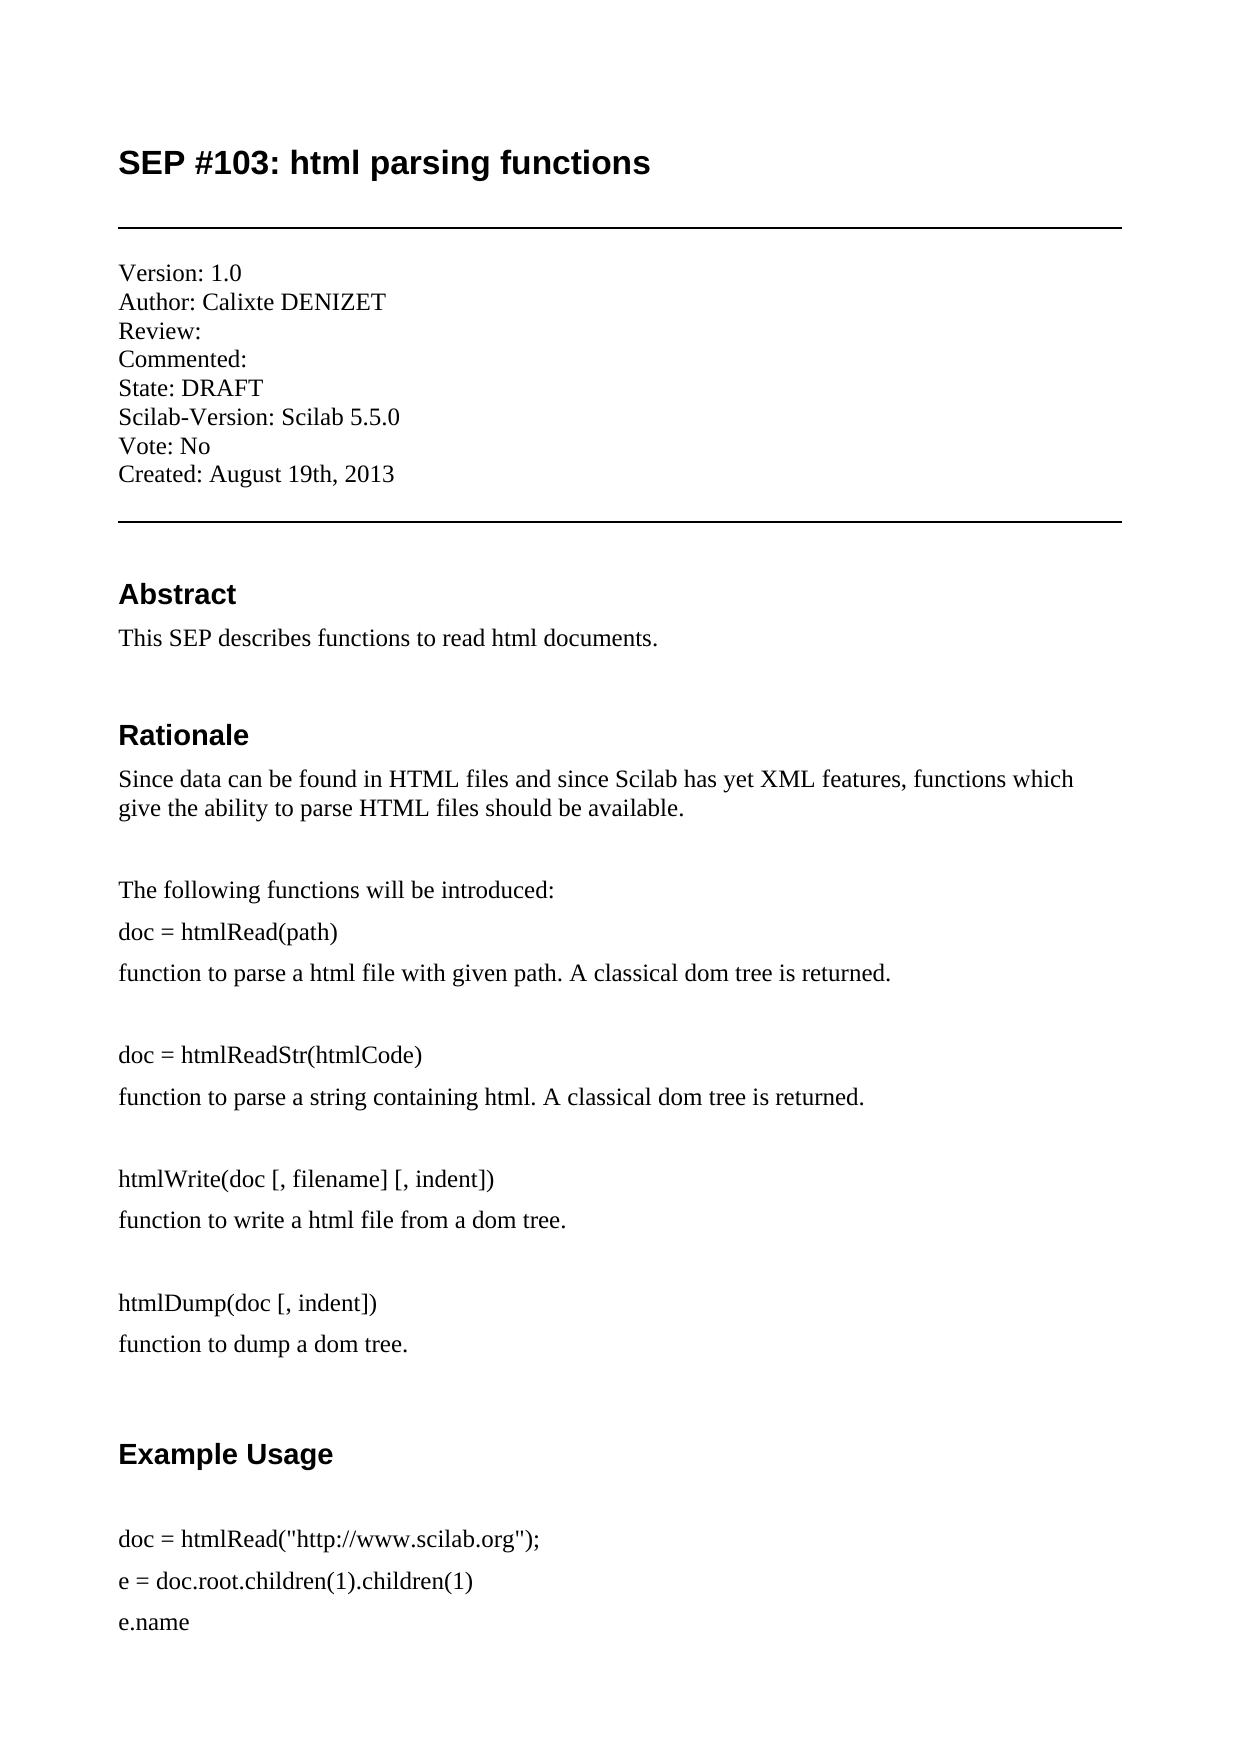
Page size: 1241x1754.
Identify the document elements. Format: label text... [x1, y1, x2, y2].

text Scilab-Version: Scilab 5.5.0 [118, 402, 1122, 431]
text function to write a html file from a dom tree. [118, 1206, 1122, 1234]
subtitle Example Usage [118, 1437, 1122, 1470]
text Version: 1.0 [118, 258, 1122, 287]
text The following functions will be introduced: [118, 876, 1122, 904]
text function to parse a string containing html. A classical dom tree is returned. [118, 1082, 1122, 1111]
text doc = htmlReadStr(htmlCode) [118, 1041, 1122, 1069]
subtitle SEP #103: html parsing functions [118, 143, 1122, 182]
text State: DRAFT [118, 373, 1122, 402]
text Review: [118, 316, 1122, 344]
subtitle Abstract [118, 577, 1122, 611]
text function to dump a dom tree. [118, 1329, 1122, 1358]
subtitle Rationale [118, 718, 1122, 752]
text e.name [118, 1607, 1122, 1636]
text Created: August 19th, 2013 [118, 459, 1122, 488]
text e = doc.root.children(1).children(1) [118, 1566, 1122, 1594]
text htmlDump(doc [, indent]) [118, 1288, 1122, 1317]
text Author: Calixte DENIZET [118, 287, 1122, 316]
text Since data can be found in HTML files and since Scilab has yet XML features, functions which give the ability to parse HTML files should be available. [118, 764, 1122, 822]
text htmlWrite(doc [, filename] [, indent]) [118, 1164, 1122, 1193]
text ﻿doc = htmlRead("http://www.scilab.org"); [118, 1524, 1122, 1553]
text Vote: No [118, 431, 1122, 459]
text doc = htmlRead(path) [118, 917, 1122, 946]
text This SEP describes functions to read html documents. [118, 623, 1122, 652]
text Commented: [118, 344, 1122, 373]
text function to parse a html file with given path. A classical dom tree is returned. [118, 958, 1122, 987]
